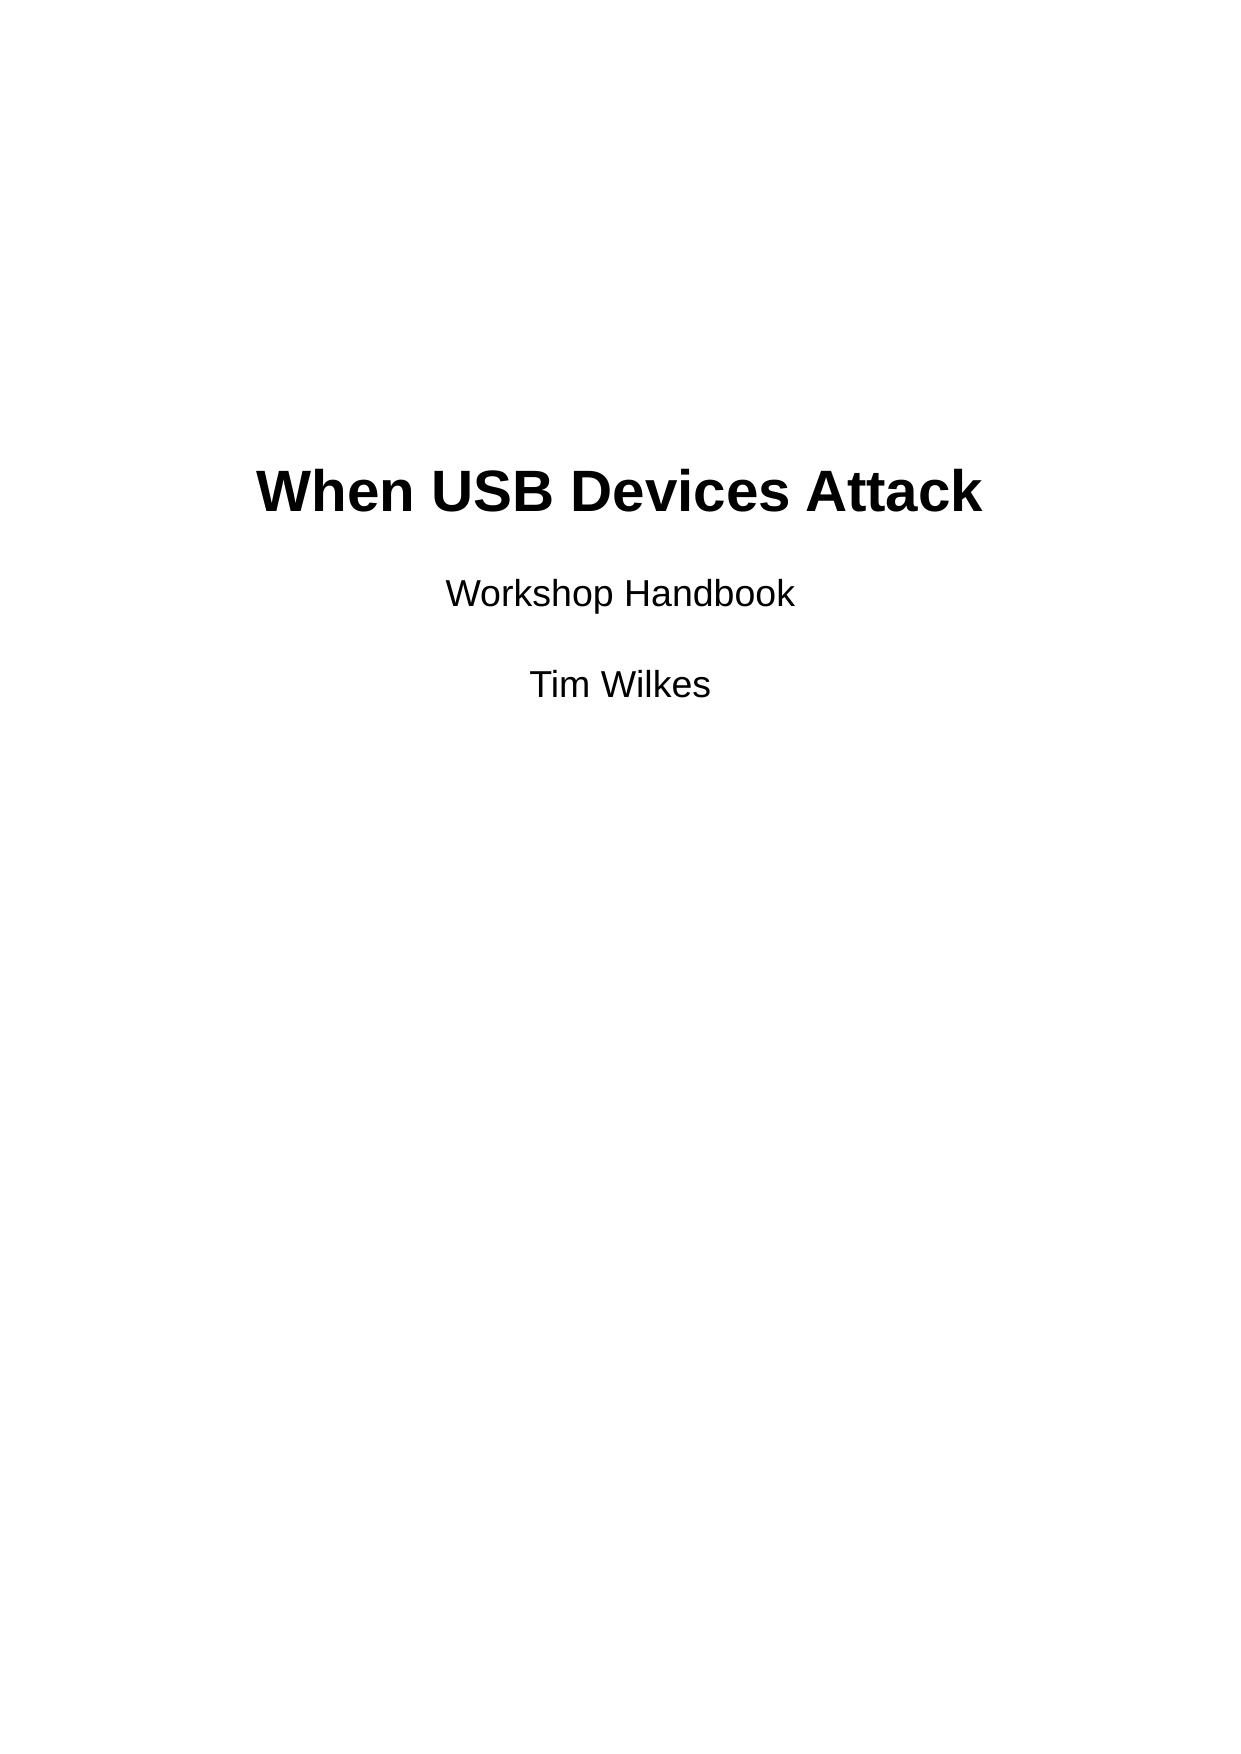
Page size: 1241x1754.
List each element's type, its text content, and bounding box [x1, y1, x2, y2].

subtitle Workshop Handbook [118, 571, 1122, 614]
title When USB Devices Attack [118, 457, 1122, 524]
subtitle Tim Wilkes [118, 662, 1122, 705]
